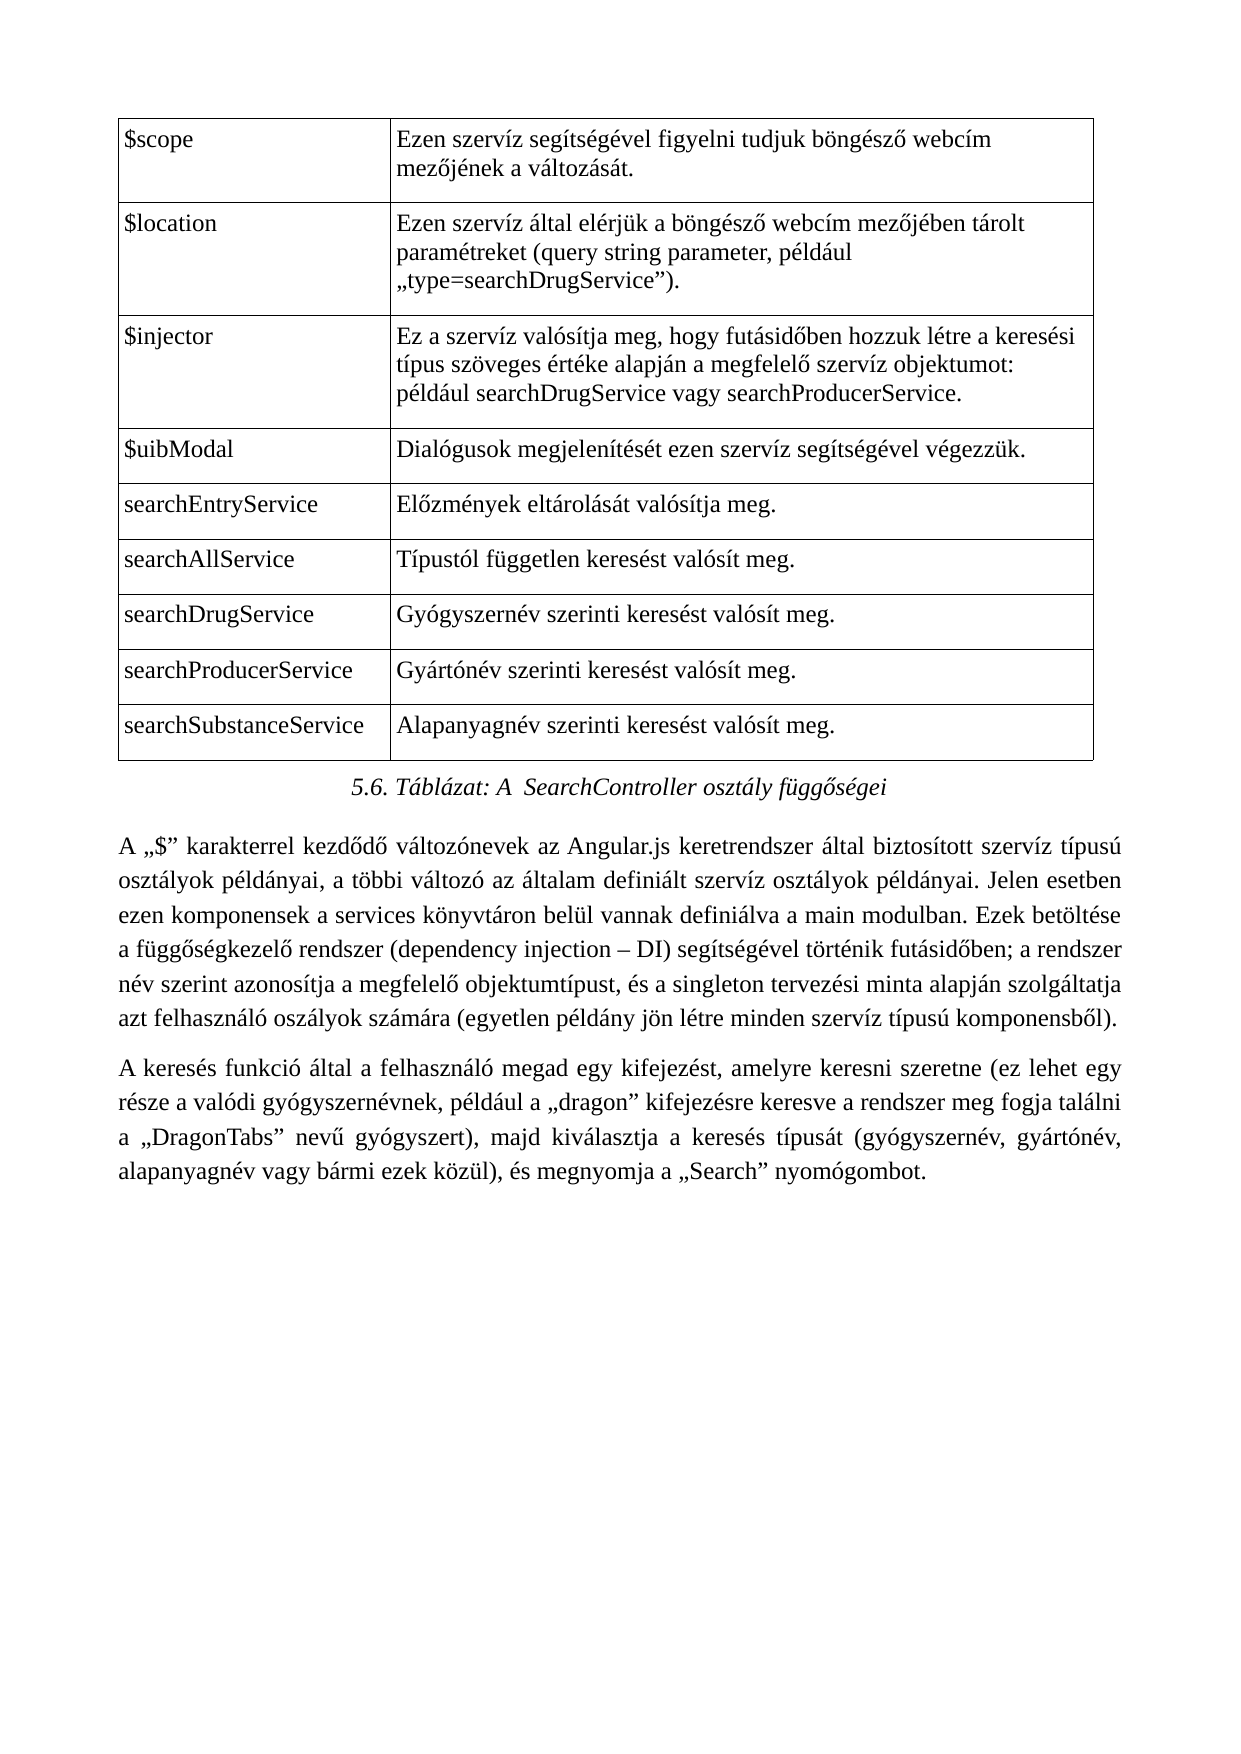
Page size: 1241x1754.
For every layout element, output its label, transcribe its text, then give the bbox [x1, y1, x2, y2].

title A „$” karakterrel kezdődő változónevek az Angular.js keretrendszer által biztosított szervíz típusú osztályok példányai, a többi változó az általam definiált szervíz osztályok példányai. Jelen esetben ezen komponensek a services könyvtáron belül vannak definiálva a main modulban. Ezek betöltése a függőségkezelő rendszer (dependency injection – DI) segítségével történik futásidőben; a rendszer név szerint azonosítja a megfelelő objektumtípust, és a singleton tervezési minta alapján szolgáltatja azt felhasználó oszályok számára (egyetlen példány jön létre minden szervíz típusú komponensből). [118, 831, 1122, 1032]
table_cell searchProducerService [119, 650, 390, 704]
title A keresés funkció által a felhasználó megad egy kifejezést, amelyre keresni szeretne (ez lehet egy része a valódi gyógyszernévnek, például a „dragon” kifejezésre keresve a rendszer meg fogja találni a „DragonTabs” nevű gyógyszert), majd kiválasztja a keresés típusát (gyógyszernév, gyártónév, alapanyagnév vagy bármi ezek közül), és megnyomja a „Search” nyomógombot. [118, 1053, 1122, 1185]
table_cell Gyógyszernév szerinti keresést valósít meg. [391, 595, 1093, 649]
table_cell Ezen szervíz által elérjük a böngésző webcím mezőjében tárolt paramétreket (query string parameter, például „type=searchDrugService”). [391, 203, 1093, 315]
table_cell Ez a szervíz valósítja meg, hogy futásidőben hozzuk létre a keresési típus szöveges értéke alapján a megfelelő szervíz objektumot: például searchDrugService vagy searchProducerService. [391, 316, 1093, 428]
table_cell Alapanyagnév szerinti keresést valósít meg. [391, 705, 1093, 760]
table_cell $location [119, 203, 390, 315]
table_cell searchEntryService [119, 484, 390, 538]
table_cell Gyártónév szerinti keresést valósít meg. [391, 650, 1093, 704]
table_cell searchSubstanceService [119, 705, 390, 760]
table_cell searchDrugService [119, 595, 390, 649]
table_cell $uibModal [119, 429, 390, 483]
text 5.6. Táblázat: A SearchController osztály függőségei [118, 772, 1122, 801]
table_cell Dialógusok megjelenítését ezen szervíz segítségével végezzük. [391, 429, 1093, 483]
table_cell $injector [119, 316, 390, 428]
table_header Ezen szervíz segítségével figyelni tudjuk böngésző webcím mezőjének a változását. [391, 119, 1093, 202]
table_cell Típustól független keresést valósít meg. [391, 540, 1093, 594]
table_cell searchAllService [119, 540, 390, 594]
table_header $scope [119, 119, 390, 202]
table_cell Előzmények eltárolását valósítja meg. [391, 484, 1093, 538]
